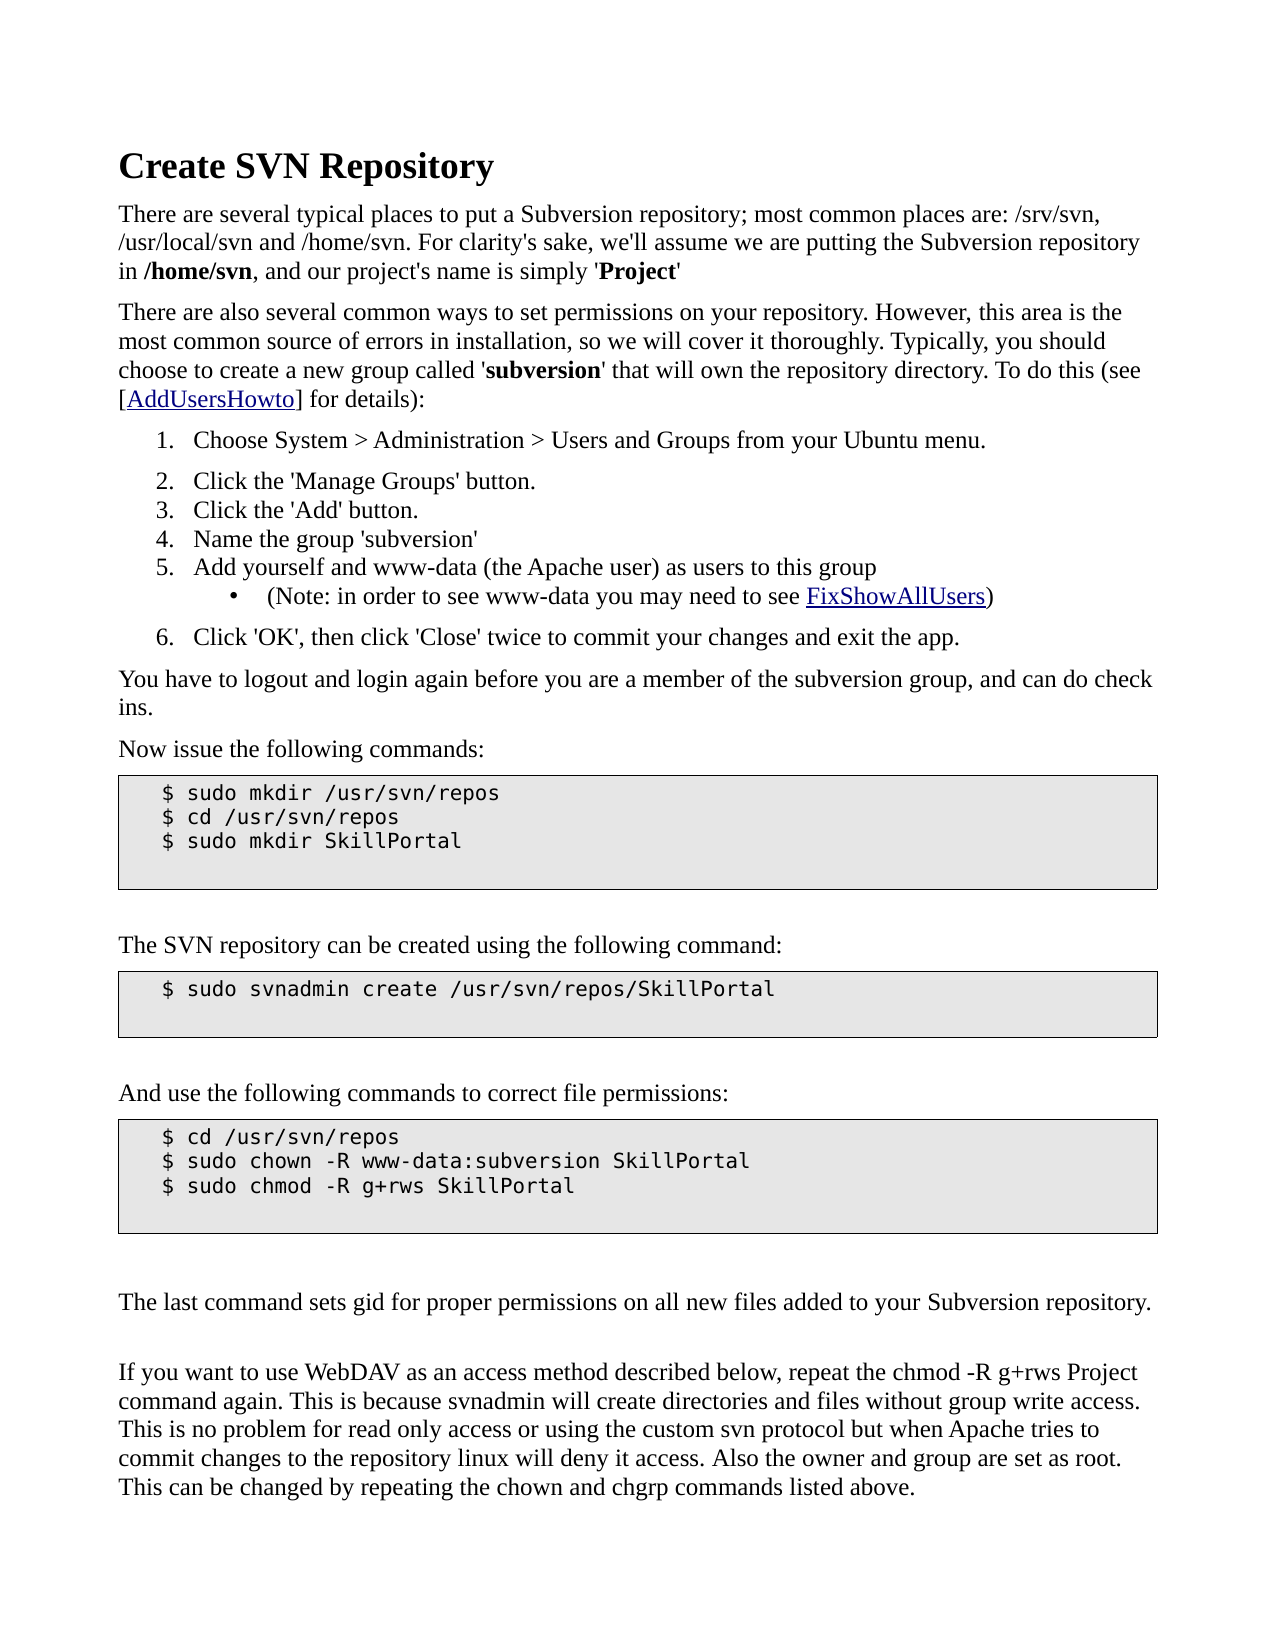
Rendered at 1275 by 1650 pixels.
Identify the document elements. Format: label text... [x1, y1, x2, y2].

text The last command sets gid for proper permissions on all new files added to your Subversion repository. [118, 1287, 1157, 1344]
list Choose System > Administration > Users and Groups from your Ubuntu menu. [156, 425, 1157, 454]
list Click the 'Add' button. [156, 495, 1157, 524]
table_header $ sudo mkdir /usr/svn/repos $ cd /usr/svn/repos $ sudo mkdir SkillPortal [119, 776, 1157, 889]
text And use the following commands to correct file permissions: [118, 1078, 1157, 1107]
subtitle Create SVN Repository [118, 143, 1157, 186]
list Click 'OK', then click 'Close' twice to commit your changes and exit the app. [156, 622, 1157, 651]
list Name the group 'subversion' [156, 524, 1157, 552]
list Add yourself and www-data (the Apache user) as users to this group [156, 552, 1157, 581]
text There are several typical places to put a Subversion repository; most common places are: /srv/svn, /usr/local/svn and /home/svn. For clarity's sake, we'll assume we are putting the Subversion repository in /home/svn, and our project's name is simply 'Project' [118, 199, 1157, 285]
text There are also several common ways to set permissions on your repository. However, this area is the most common source of errors in installation, so we will cover it thoroughly. Typically, you should choose to create a new group called 'subversion' that will own the repository directory. To do this (see [AddUsersHowto] for details): [118, 297, 1157, 412]
text You have to logout and login again before you are a member of the subversion group, and can do check ins. [118, 664, 1157, 721]
text If you want to use WebDAV as an access method described below, repeat the chmod -R g+rws Project command again. This is because svnadmin will create directories and files without group write access. This is no problem for read only access or using the custom svn protocol but when Apache tries to commit changes to the repository linux will deny it access. Also the owner and group are set as root. This can be changed by repeating the chown and chgrp commands listed above. [118, 1357, 1157, 1501]
text The SVN repository can be created using the following command: [118, 930, 1157, 959]
list (Note: in order to see www-data you may need to see FixShowAllUsers) [229, 581, 1157, 610]
table_header $ sudo svnadmin create /usr/svn/repos/SkillPortal [119, 972, 1157, 1037]
text Now issue the following commands: [118, 734, 1157, 762]
table_header $ cd /usr/svn/repos $ sudo chown -R www-data:subversion SkillPortal $ sudo chmod -R g+rws SkillPortal [119, 1120, 1157, 1233]
list Click the 'Manage Groups' button. [156, 466, 1157, 495]
